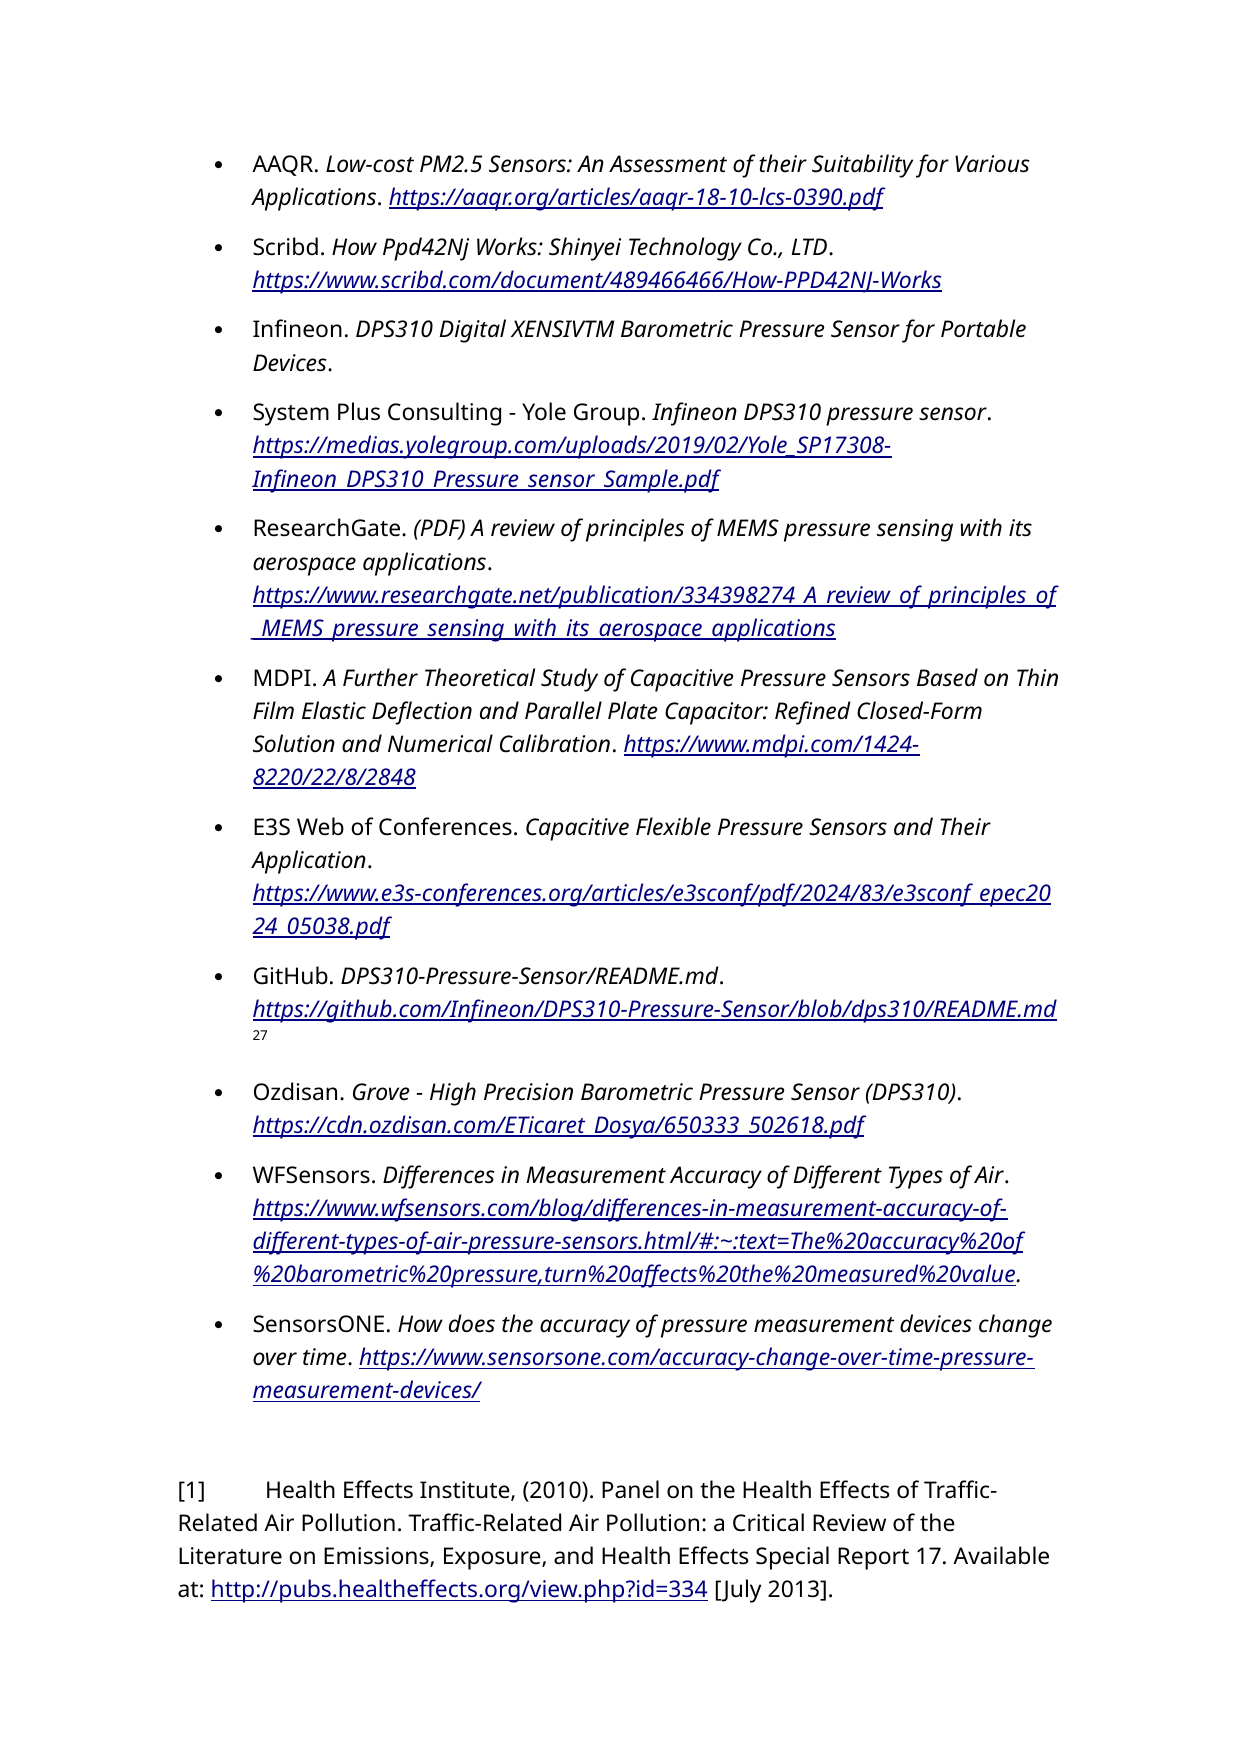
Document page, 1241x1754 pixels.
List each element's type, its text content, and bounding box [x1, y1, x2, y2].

list SensorsONE. How does the accuracy of pressure measurement devices change over time. https://www.sensorsone.com/accuracy-change-over-time-pressure-measurement-devices/ [215, 1308, 1063, 1406]
list Infineon. DPS310 Digital XENSIVTM Barometric Pressure Sensor for Portable Devices. [215, 313, 1063, 378]
list GitHub. DPS310-Pressure-Sensor/README.md. https://github.com/Infineon/DPS310-Pressure-Sensor/blob/dps310/README.md 27 [215, 960, 1063, 1057]
list ResearchGate. (PDF) A review of principles of MEMS pressure sensing with its aerospace applications. https://www.researchgate.net/publication/334398274_A_review_of_principles_of_MEMS_pressure_sensing_with_its_aerospace_applications [215, 512, 1063, 643]
list System Plus Consulting - Yole Group. Infineon DPS310 pressure sensor. https://medias.yolegroup.com/uploads/2019/02/Yole_SP17308-Infineon_DPS310_Pressure_sensor_Sample.pdf [215, 396, 1063, 494]
list E3S Web of Conferences. Capacitive Flexible Pressure Sensors and Their Application. https://www.e3s-conferences.org/articles/e3sconf/pdf/2024/83/e3sconf_epec2024_05038.pdf [215, 811, 1063, 941]
list MDPI. A Further Theoretical Study of Capacitive Pressure Sensors Based on Thin Film Elastic Deflection and Parallel Plate Capacitor: Refined Closed-Form Solution and Numerical Calibration. https://www.mdpi.com/1424-8220/22/8/2848 [215, 662, 1063, 792]
list Scribd. How Ppd42Nj Works: Shinyei Technology Co., LTD. https://www.scribd.com/document/489466466/How-PPD42NJ-Works [215, 231, 1063, 295]
list Ozdisan. Grove - High Precision Barometric Pressure Sensor (DPS310). https://cdn.ozdisan.com/ETicaret_Dosya/650333_502618.pdf [215, 1076, 1063, 1140]
list WFSensors. Differences in Measurement Accuracy of Different Types of Air. https://www.wfsensors.com/blog/differences-in-measurement-accuracy-of-different-types-of-air-pressure-sensors.html/#:~:text=The%20accuracy%20of%20barometric%20pressure,turn%20affects%20the%20measured%20value. [215, 1159, 1063, 1289]
list AAQR. Low-cost PM2.5 Sensors: An Assessment of their Suitability for Various Applications. https://aaqr.org/articles/aaqr-18-10-lcs-0390.pdf [215, 148, 1063, 212]
text [1] Health Effects Institute, (2010). Panel on the Health Effects of Traffic-Related Air Pollution. Traffic-Related Air Pollution: a Critical Review of the Literature on Emissions, Exposure, and Health Effects Special Report 17. Available at: http://pubs.healtheffects.org/view.php?id=334 [July 2013]. [177, 1474, 1063, 1604]
